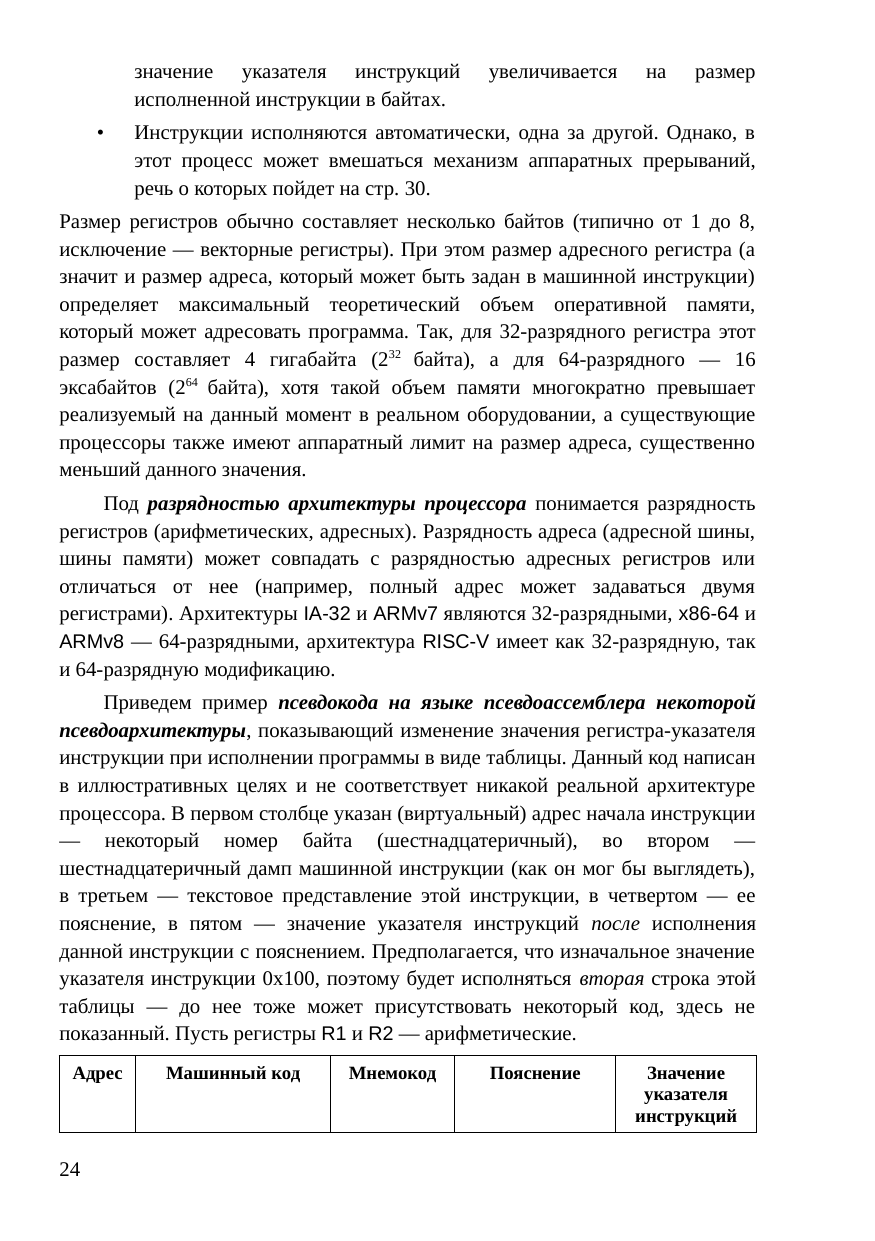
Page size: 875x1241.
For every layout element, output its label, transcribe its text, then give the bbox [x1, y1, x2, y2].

table_header Пояснение [455, 1056, 615, 1132]
text Приведем пример псевдокода на языке псевдоассемблера некоторой псевдоархитектуры, показывающий изменение значения регистра-указателя инструкции при исполнении программы в виде таблицы. Данный код написан в иллюстративных целях и не соответствует никакой реальной архитектуре процессора. В первом столбце указан (виртуальный) адрес начала инструкции — некоторый номер байта (шестнадцатеричный), во втором — шестнадцатеричный дамп машинной инструкции (как он мог бы выглядеть), в третьем — текстовое представление этой инструкции, в четвертом — ее пояснение, в пятом — значение указателя инструкций после исполнения данной инструкции с пояснением. Предполагается, что изначальное значение указателя инструкции 0x100, поэтому будет исполняться вторая строка этой таблицы — до нее тоже может присутствовать некоторый код, здесь не показанный. Пусть регистры R1 и R2 — арифметические. [59, 690, 756, 1045]
text Под разрядностью архитектуры процессора понимается разрядность регистров (арифметических, адресных). Разрядность адреса (адресной шины, шины памяти) может совпадать с разрядностью адресных регистров или отличаться от нее (например, полный адрес может задаваться двумя регистрами). Архитектуры IA-32 и ARMv7 являются 32-разрядными, x86-64 и ARMv8 — 64-разрядными, архитектура RISC-V имеет как 32-разрядную, так и 64-разрядную модификацию. [59, 491, 756, 681]
table_header Мнемокод [331, 1056, 454, 1132]
table_header Значение указателя инструкций [616, 1056, 756, 1132]
list Инструкции исполняются автоматически, одна за другой. Однако, в этот процесс может вмешаться механизм аппаратных прерываний, речь о которых пойдет на стр. 30. [97, 120, 756, 199]
table_header Машинный код [136, 1056, 330, 1132]
table_header Адрес [60, 1056, 135, 1132]
text Размер регистров обычно составляет несколько байтов (типично от 1 до 8, исключение — векторные регистры). При этом размер адресного регистра (а значит и размер адреса, который может быть задан в машинной инструкции) определяет максимальный теоретический объем оперативной памяти, который может адресовать программа. Так, для 32-разрядного регистра этот размер составляет 4 гигабайта (232 байта), а для 64-разрядного — 16 эксабайтов (264 байта), хотя такой объем памяти многократно превышает реализуемый на данный момент в реальном оборудовании, а существующие процессоры также имеют аппаратный лимит на размер адреса, существенно меньший данного значения. [59, 209, 756, 481]
list значение указателя инструкций увеличивается на размер исполненной инструкции в байтах. [97, 59, 756, 111]
